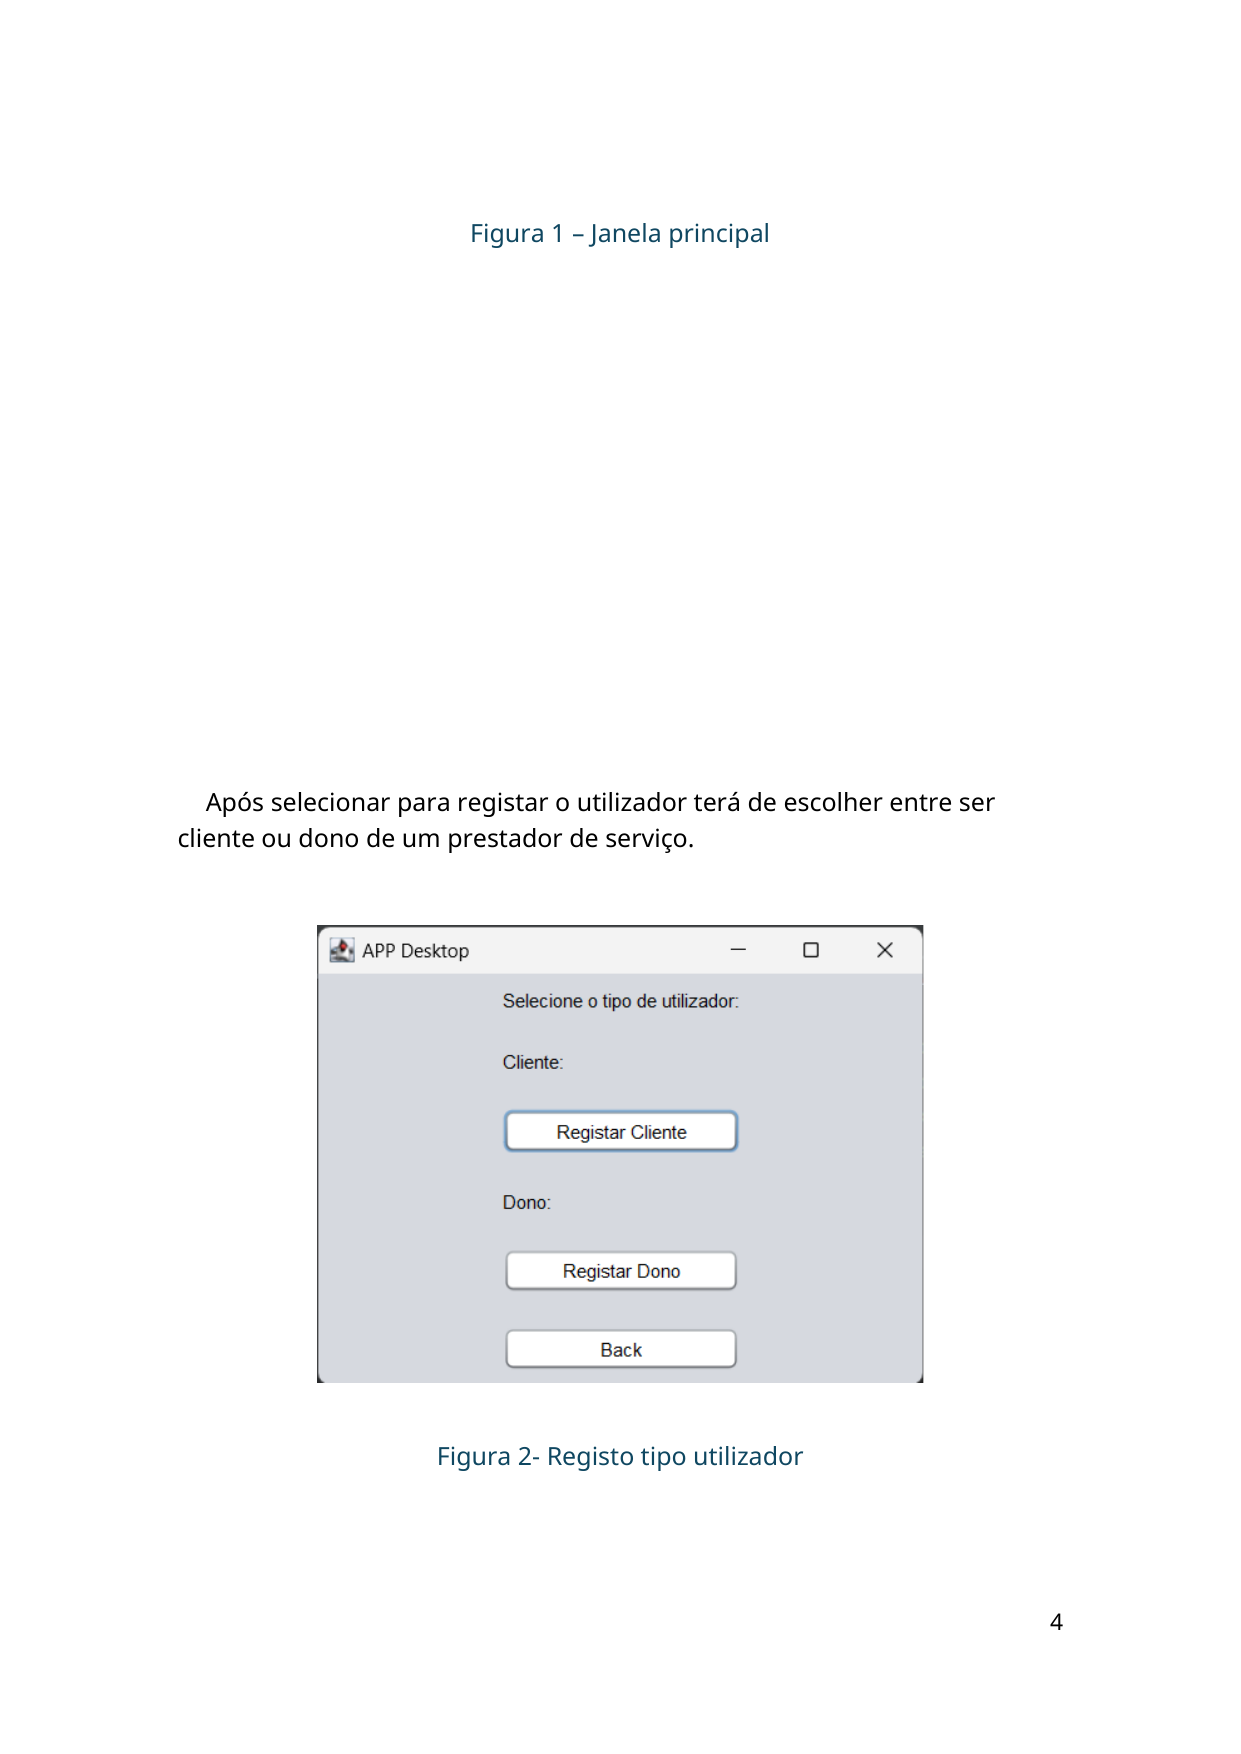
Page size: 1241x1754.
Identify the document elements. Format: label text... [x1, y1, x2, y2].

subtitle Figura 1 – Janela principal [177, 216, 1063, 250]
text Após selecionar para registar o utilizador terá de escolher entre ser cliente ou dono de um prestador de serviço. [177, 785, 1063, 854]
subtitle Figura 2- Registo tipo utilizador [177, 1438, 1063, 1473]
